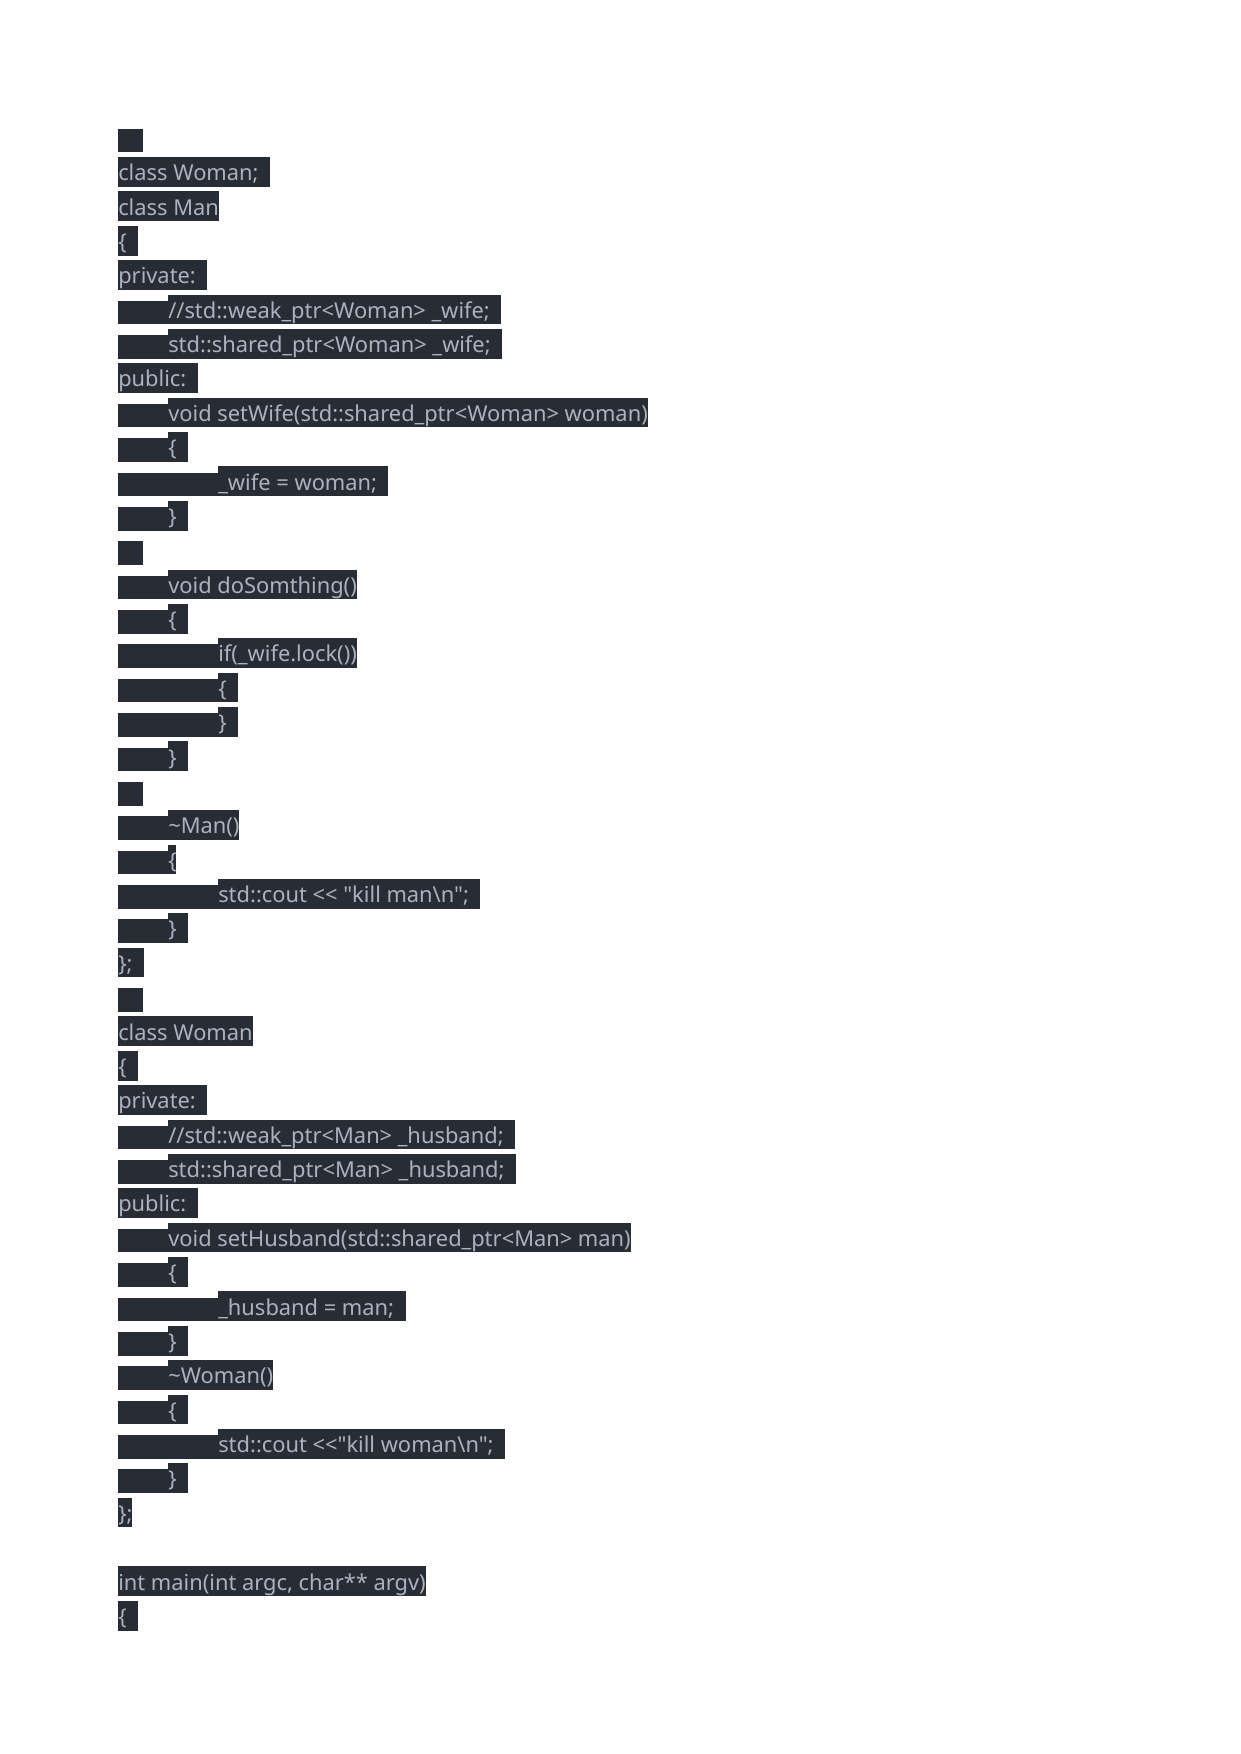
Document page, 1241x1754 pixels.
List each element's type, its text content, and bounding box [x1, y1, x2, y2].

text private: [118, 1081, 1122, 1115]
text void setHusband(std::shared_ptr<Man> man) [118, 1218, 1122, 1252]
text }; [118, 1493, 1122, 1527]
text { [118, 1046, 1122, 1081]
text } [118, 1459, 1122, 1493]
text std::shared_ptr<Man> _husband; [118, 1149, 1122, 1184]
text std::cout <<"kill woman\n"; [118, 1424, 1122, 1459]
text void doSomthing() [118, 565, 1122, 599]
text { [118, 668, 1122, 702]
text //std::weak_ptr<Man> _husband; [118, 1115, 1122, 1149]
text private: [118, 256, 1122, 290]
text }; [118, 943, 1122, 977]
text std::cout << "kill man\n"; [118, 874, 1122, 909]
text //std::weak_ptr<Woman> _wife; [118, 290, 1122, 324]
text public: [118, 359, 1122, 393]
text } [118, 702, 1122, 737]
text int main(int argc, char** argv) [118, 1562, 1122, 1596]
text class Woman; [118, 152, 1122, 187]
text _husband = man; [118, 1287, 1122, 1321]
text { [118, 1390, 1122, 1424]
text void setWife(std::shared_ptr<Woman> woman) [118, 393, 1122, 427]
text ~Woman() [118, 1356, 1122, 1390]
text ~Man() [118, 806, 1122, 840]
text class Man [118, 187, 1122, 221]
text } [118, 737, 1122, 771]
text { [118, 1252, 1122, 1287]
text _wife = woman; [118, 462, 1122, 496]
text { [118, 1596, 1122, 1631]
text } [118, 496, 1122, 531]
text } [118, 1321, 1122, 1356]
text if(_wife.lock()) [118, 634, 1122, 668]
text public: [118, 1184, 1122, 1218]
text } [118, 909, 1122, 943]
text { [118, 427, 1122, 462]
text { [118, 599, 1122, 634]
text { [118, 221, 1122, 256]
text std::shared_ptr<Woman> _wife; [118, 324, 1122, 359]
text { [118, 840, 1122, 874]
text class Woman [118, 1012, 1122, 1046]
